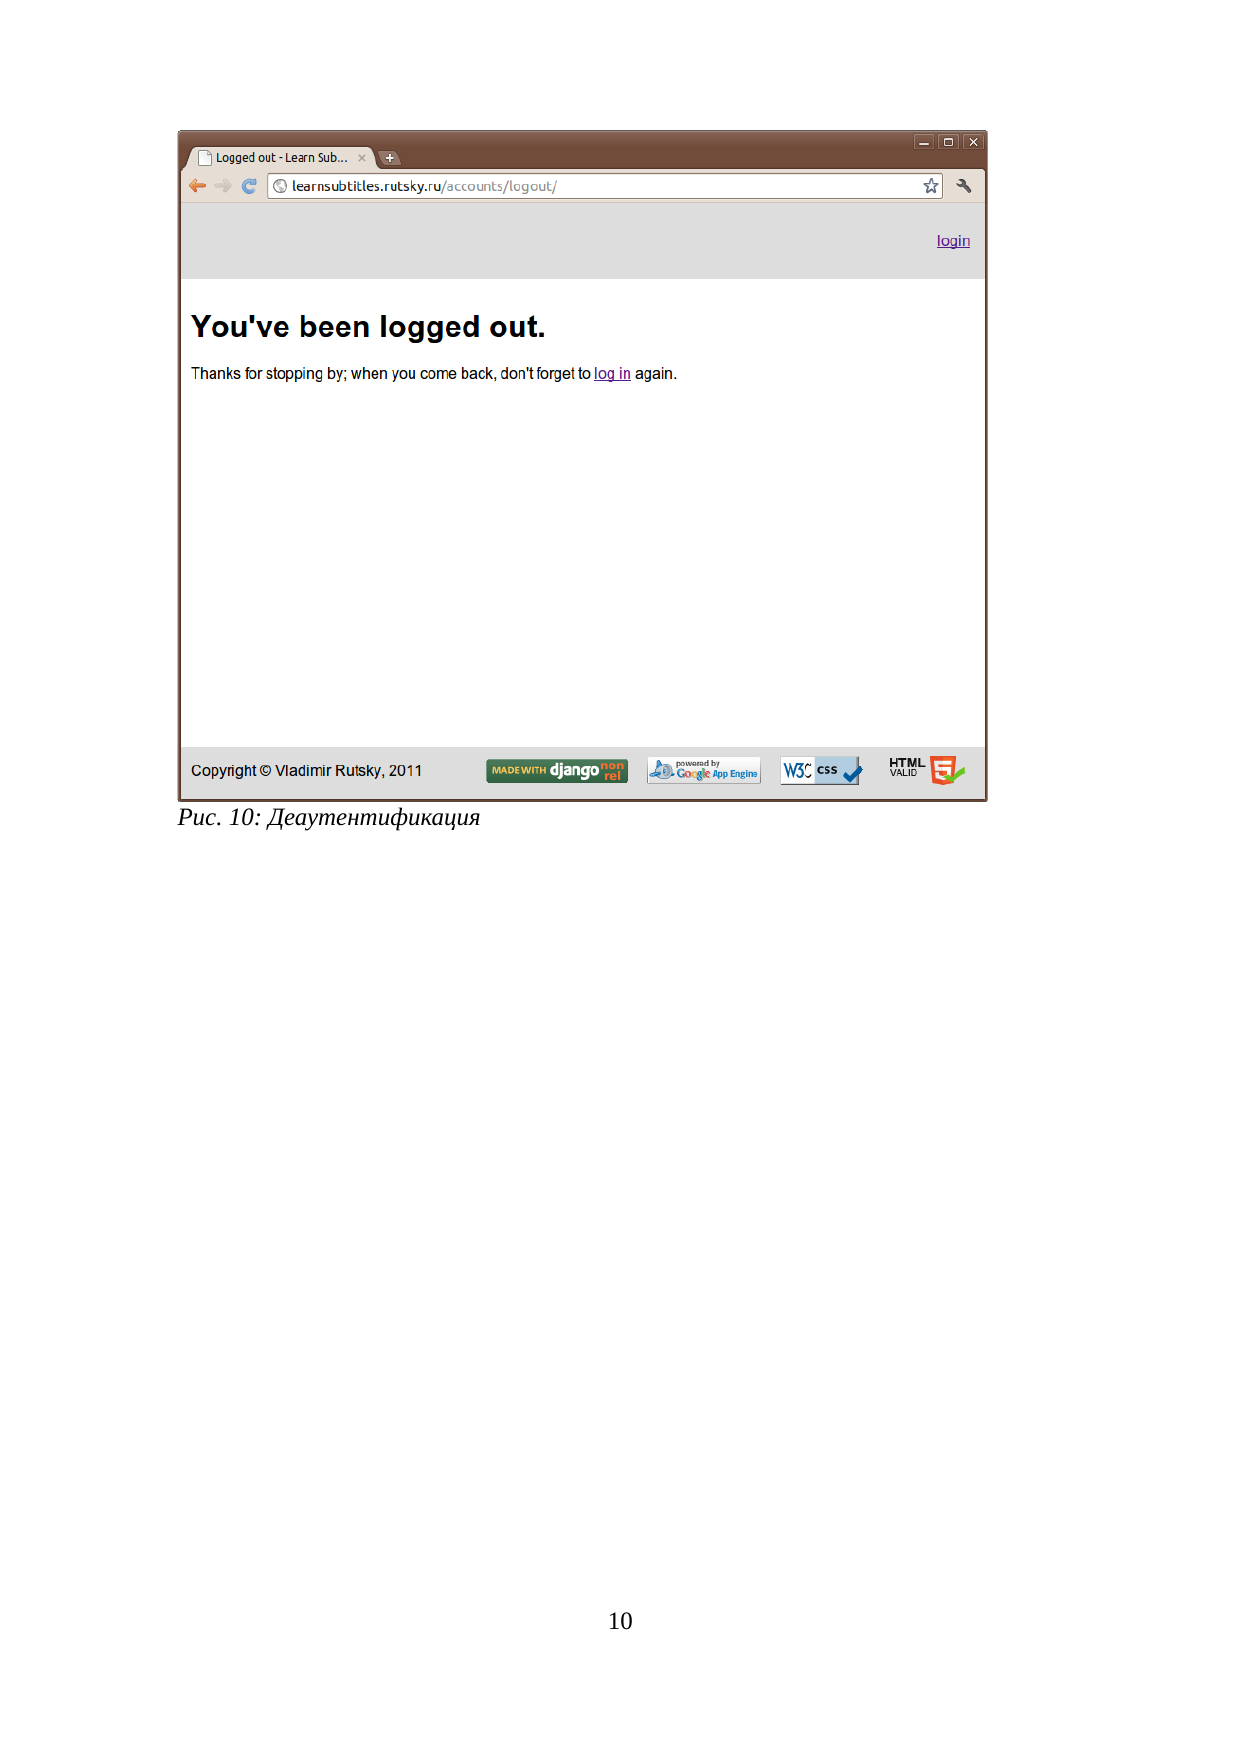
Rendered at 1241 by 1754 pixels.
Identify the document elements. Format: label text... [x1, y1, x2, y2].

picture [177, 130, 988, 802]
text Рис. 10: Деаутентификация [177, 802, 987, 830]
